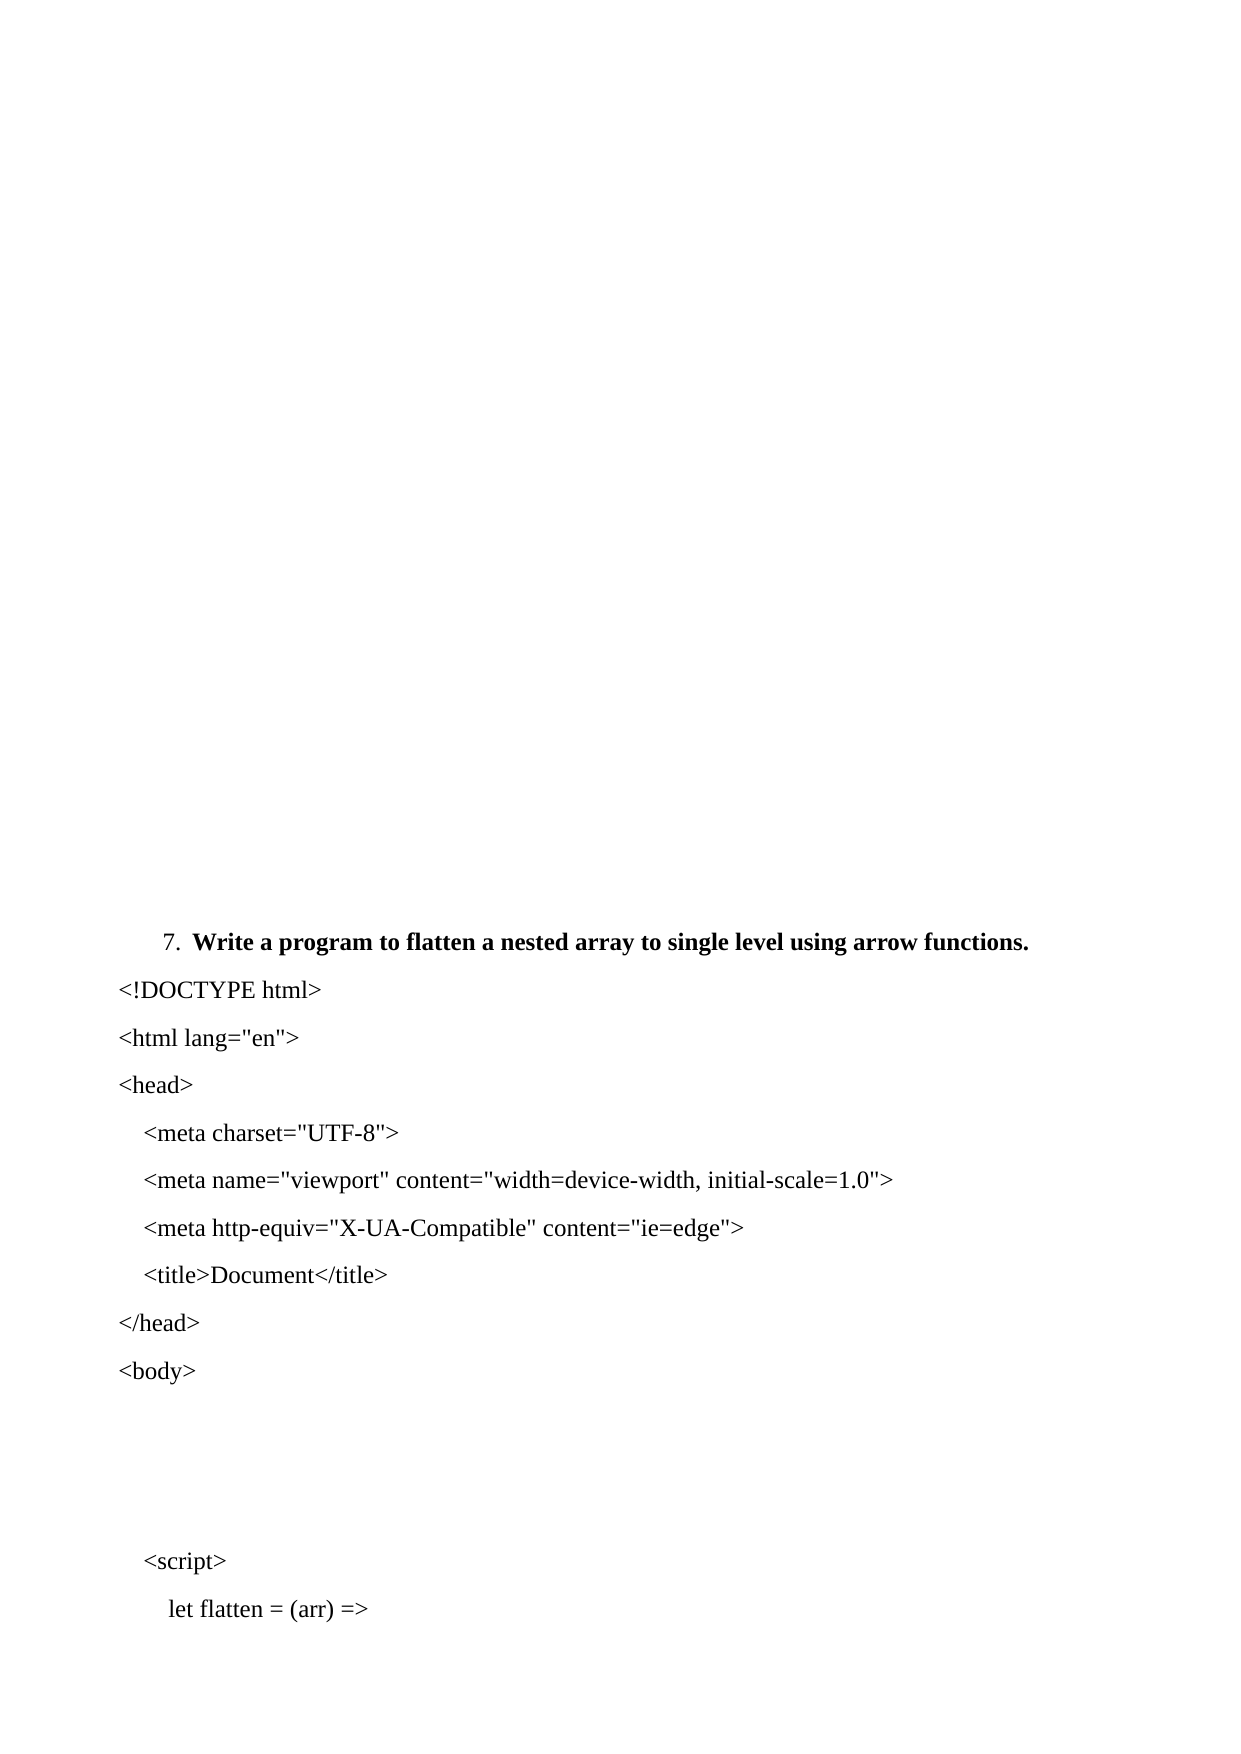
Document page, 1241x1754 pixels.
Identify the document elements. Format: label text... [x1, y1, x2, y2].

text let flatten = (arr) => [118, 1594, 1122, 1623]
text <head> [118, 1070, 1122, 1099]
text <title>Document</title> [118, 1261, 1122, 1289]
text <meta charset="UTF-8"> [118, 1118, 1122, 1147]
text <html lang="en"> [118, 1023, 1122, 1051]
text <script> [118, 1546, 1122, 1575]
text </head> [118, 1308, 1122, 1337]
text <body> [118, 1356, 1122, 1384]
list Write a program to flatten a nested array to single level using arrow functions. [162, 927, 1122, 956]
text <meta http-equiv="X-UA-Compatible" content="ie=edge"> [118, 1213, 1122, 1242]
text <!DOCTYPE html> [118, 975, 1122, 1004]
text <meta name="viewport" content="width=device-width, initial-scale=1.0"> [118, 1165, 1122, 1194]
